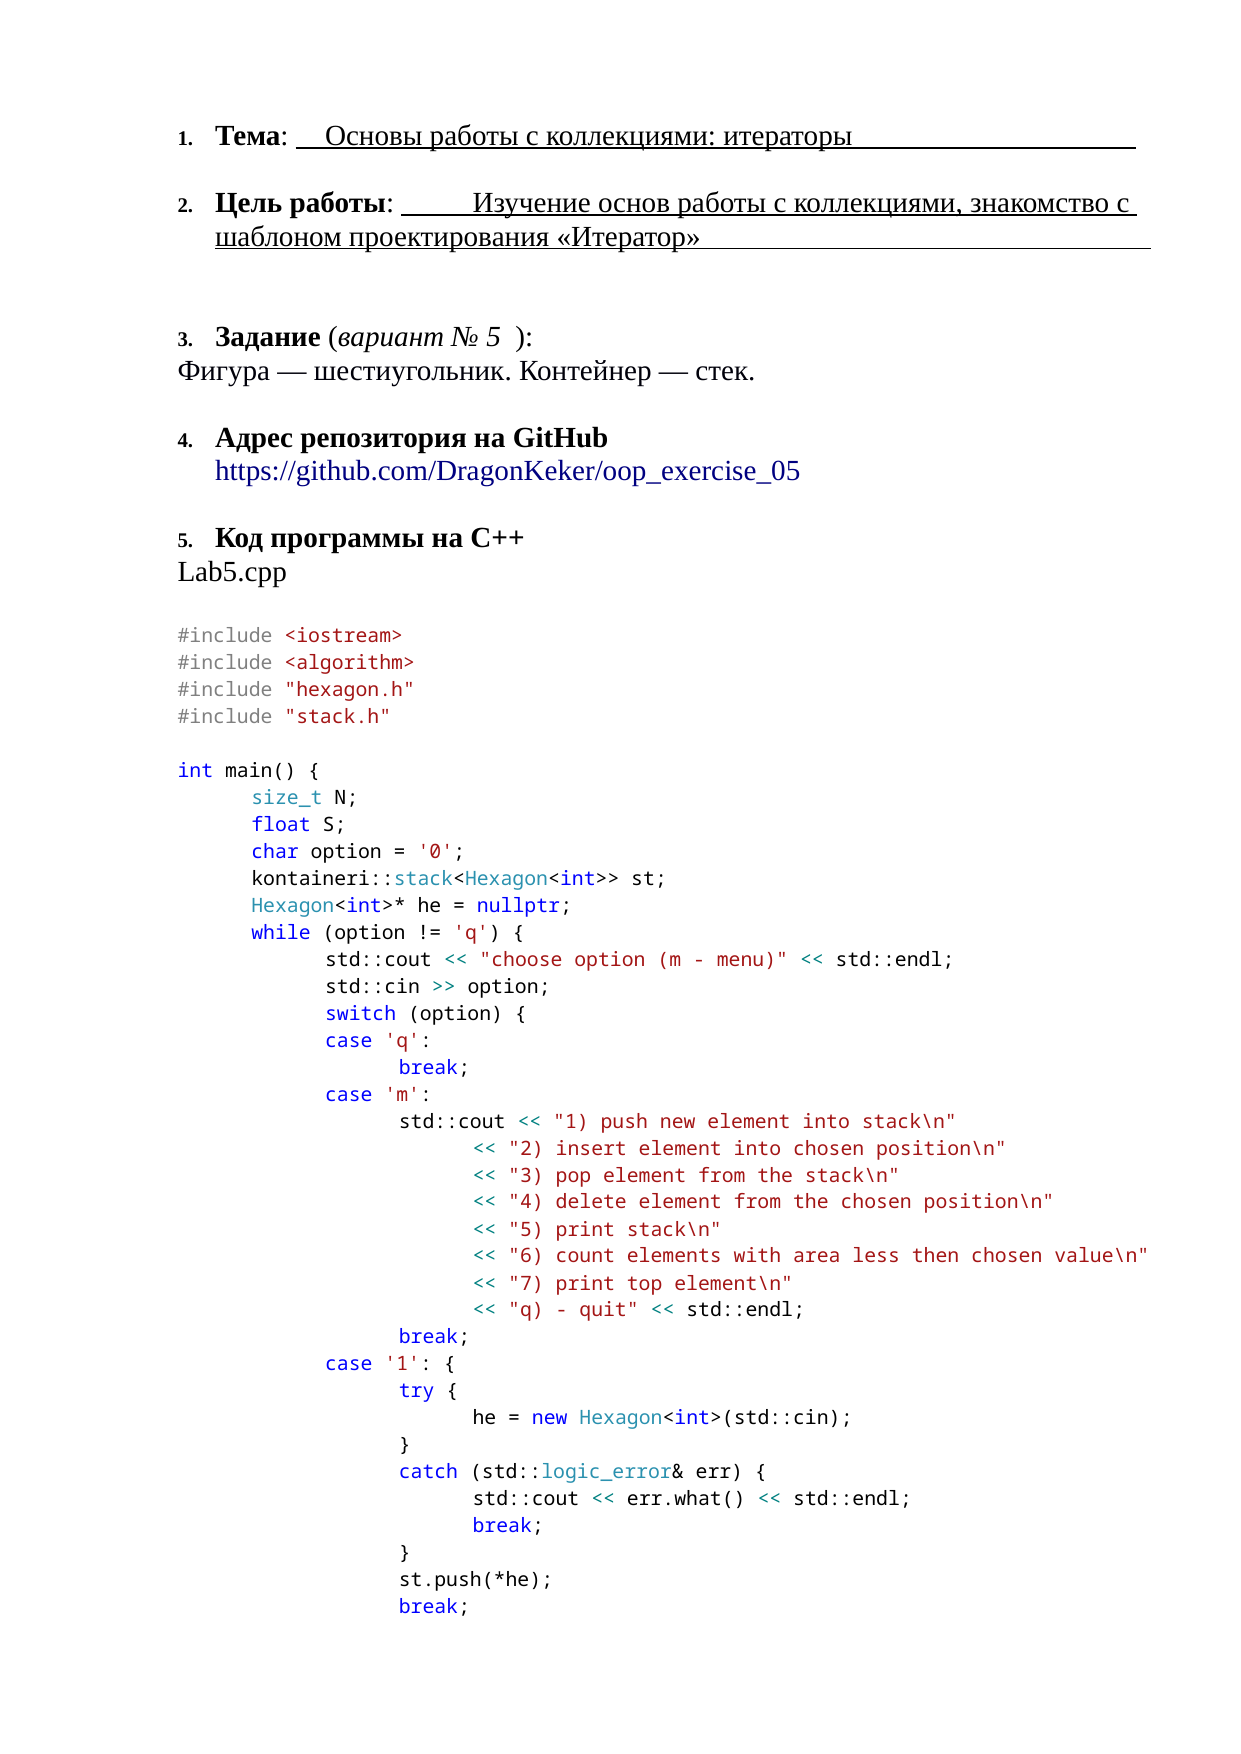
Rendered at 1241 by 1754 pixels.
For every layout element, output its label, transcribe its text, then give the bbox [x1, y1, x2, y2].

text char option = '0'; [177, 837, 1152, 864]
text switch (option) { [177, 999, 1152, 1026]
list Фигура — шестиугольник. Контейнер — стек. [177, 353, 1152, 386]
text break; [177, 1323, 1152, 1350]
text << "7) print top element\n" [177, 1269, 1152, 1296]
text #include "hexagon.h" [177, 675, 1152, 702]
text std::cout << "choose option (m - menu)" << std::endl; [177, 945, 1152, 972]
text catch (std::logic_error& err) { [177, 1458, 1152, 1484]
text std::cin >> option; [177, 972, 1152, 999]
list Задание (вариант № 5 ): [177, 319, 1152, 353]
text #include <iostream> [177, 621, 1152, 648]
text case '1': { [177, 1350, 1152, 1377]
text << "3) pop element from the stack\n" [177, 1161, 1152, 1188]
list Тема: Основы работы с коллекциями: итераторы [177, 118, 1152, 152]
text case 'q': [177, 1026, 1152, 1053]
text break; [177, 1512, 1152, 1538]
list Код программы на С++ [177, 521, 1152, 554]
text #include "stack.h" [177, 702, 1152, 729]
text he = new Hexagon<int>(std::cin); [177, 1404, 1152, 1431]
text float S; [177, 810, 1152, 837]
text break; [177, 1053, 1152, 1080]
text Hexagon<int>* he = nullptr; [177, 891, 1152, 918]
text break; [177, 1592, 1152, 1619]
text << "5) print stack\n" [177, 1215, 1152, 1242]
text try { [177, 1377, 1152, 1404]
text } [177, 1538, 1152, 1566]
list Адрес репозитория на GitHub https://github.com/DragonKeker/oop_exercise_05 [177, 420, 1152, 487]
text std::cout << "1) push new element into stack\n" [177, 1107, 1152, 1134]
list Цель работы: Изучение основ работы с коллекциями, знакомство с шаблоном проектирования «Итератор» [177, 185, 1152, 252]
text while (option != 'q') { [177, 918, 1152, 945]
text std::cout << err.what() << std::endl; [177, 1484, 1152, 1512]
text << "6) count elements with area less then chosen value\n" [177, 1242, 1152, 1269]
text Lab5.cpp [177, 554, 1152, 588]
text int main() { [177, 756, 1152, 783]
text #include <algorithm> [177, 648, 1152, 675]
text } [177, 1431, 1152, 1458]
text kontaineri::stack<Hexagon<int>> st; [177, 864, 1152, 891]
text << "2) insert element into chosen position\n" [177, 1134, 1152, 1161]
text size_t N; [177, 783, 1152, 810]
text << "q) - quit" << std::endl; [177, 1296, 1152, 1323]
text << "4) delete element from the chosen position\n" [177, 1188, 1152, 1215]
text st.push(*he); [177, 1566, 1152, 1592]
text case 'm': [177, 1080, 1152, 1107]
